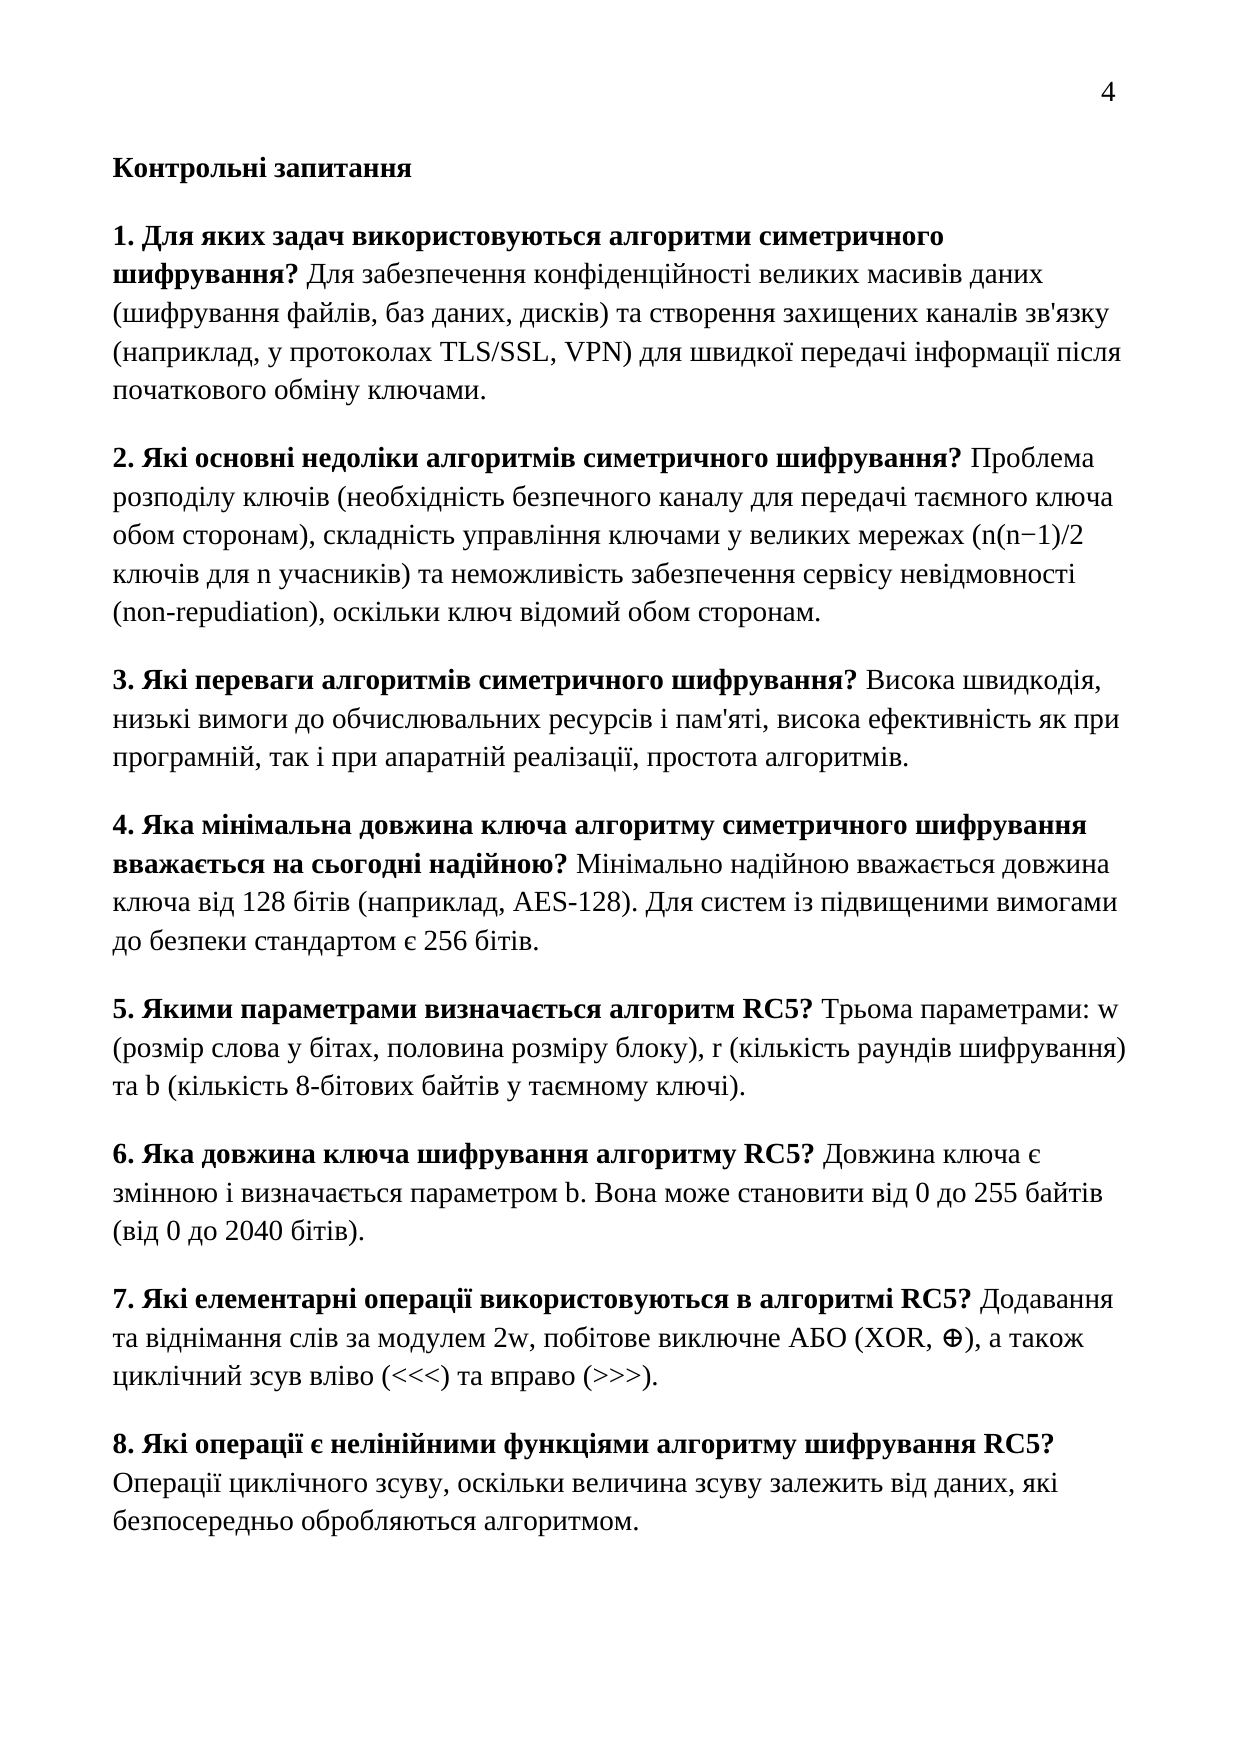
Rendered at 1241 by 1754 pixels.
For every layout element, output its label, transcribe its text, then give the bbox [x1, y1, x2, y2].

text 4. Яка мінімальна довжина ключа алгоритму симетричного шифрування вважається на сьогодні надійною? Мінімально надійною вважається довжина ключа від 128 бітів (наприклад, AES-128). Для систем із підвищеними вимогами до безпеки стандартом є 256 бітів. [112, 807, 1128, 957]
text 1. Для яких задач використовуються алгоритми симетричного шифрування? Для забезпечення конфіденційності великих масивів даних (шифрування файлів, баз даних, дисків) та створення захищених каналів зв'язку (наприклад, у протоколах TLS/SSL, VPN) для швидкої передачі інформації після початкового обміну ключами. [112, 218, 1128, 406]
text 7. Які елементарні операції використовуються в алгоритмі RC5? Додавання та віднімання слів за модулем 2w, побітове виключне АБО (XOR, ⊕), а також циклічний зсув вліво (<<<) та вправо (>>>). [112, 1281, 1128, 1392]
text 5. Якими параметрами визначається алгоритм RC5? Трьома параметрами: w (розмір слова у бітах, половина розміру блоку), r (кількість раундів шифрування) та b (кількість 8-бітових байтів у таємному ключі). [112, 991, 1128, 1102]
text 3. Які переваги алгоритмів симетричного шифрування? Висока швидкодія, низькі вимоги до обчислювальних ресурсів і пам'яті, висока ефективність як при програмній, так і при апаратній реалізації, простота алгоритмів. [112, 662, 1128, 773]
subtitle Контрольні запитання [112, 150, 1128, 183]
text 2. Які основні недоліки алгоритмів симетричного шифрування? Проблема розподілу ключів (необхідність безпечного каналу для передачі таємного ключа обом сторонам), складність управління ключами у великих мережах (n(n−1)/2 ключів для n учасників) та неможливість забезпечення сервісу невідмовності (non-repudiation), оскільки ключ відомий обом сторонам. [112, 440, 1128, 628]
text 8. Які операції є нелінійними функціями алгоритму шифрування RC5? Операції циклічного зсуву, оскільки величина зсуву залежить від даних, які безпосередньо обробляються алгоритмом. [112, 1426, 1128, 1537]
text 6. Яка довжина ключа шифрування алгоритму RC5? Довжина ключа є змінною і визначається параметром b. Вона може становити від 0 до 255 байтів (від 0 до 2040 бітів). [112, 1136, 1128, 1247]
